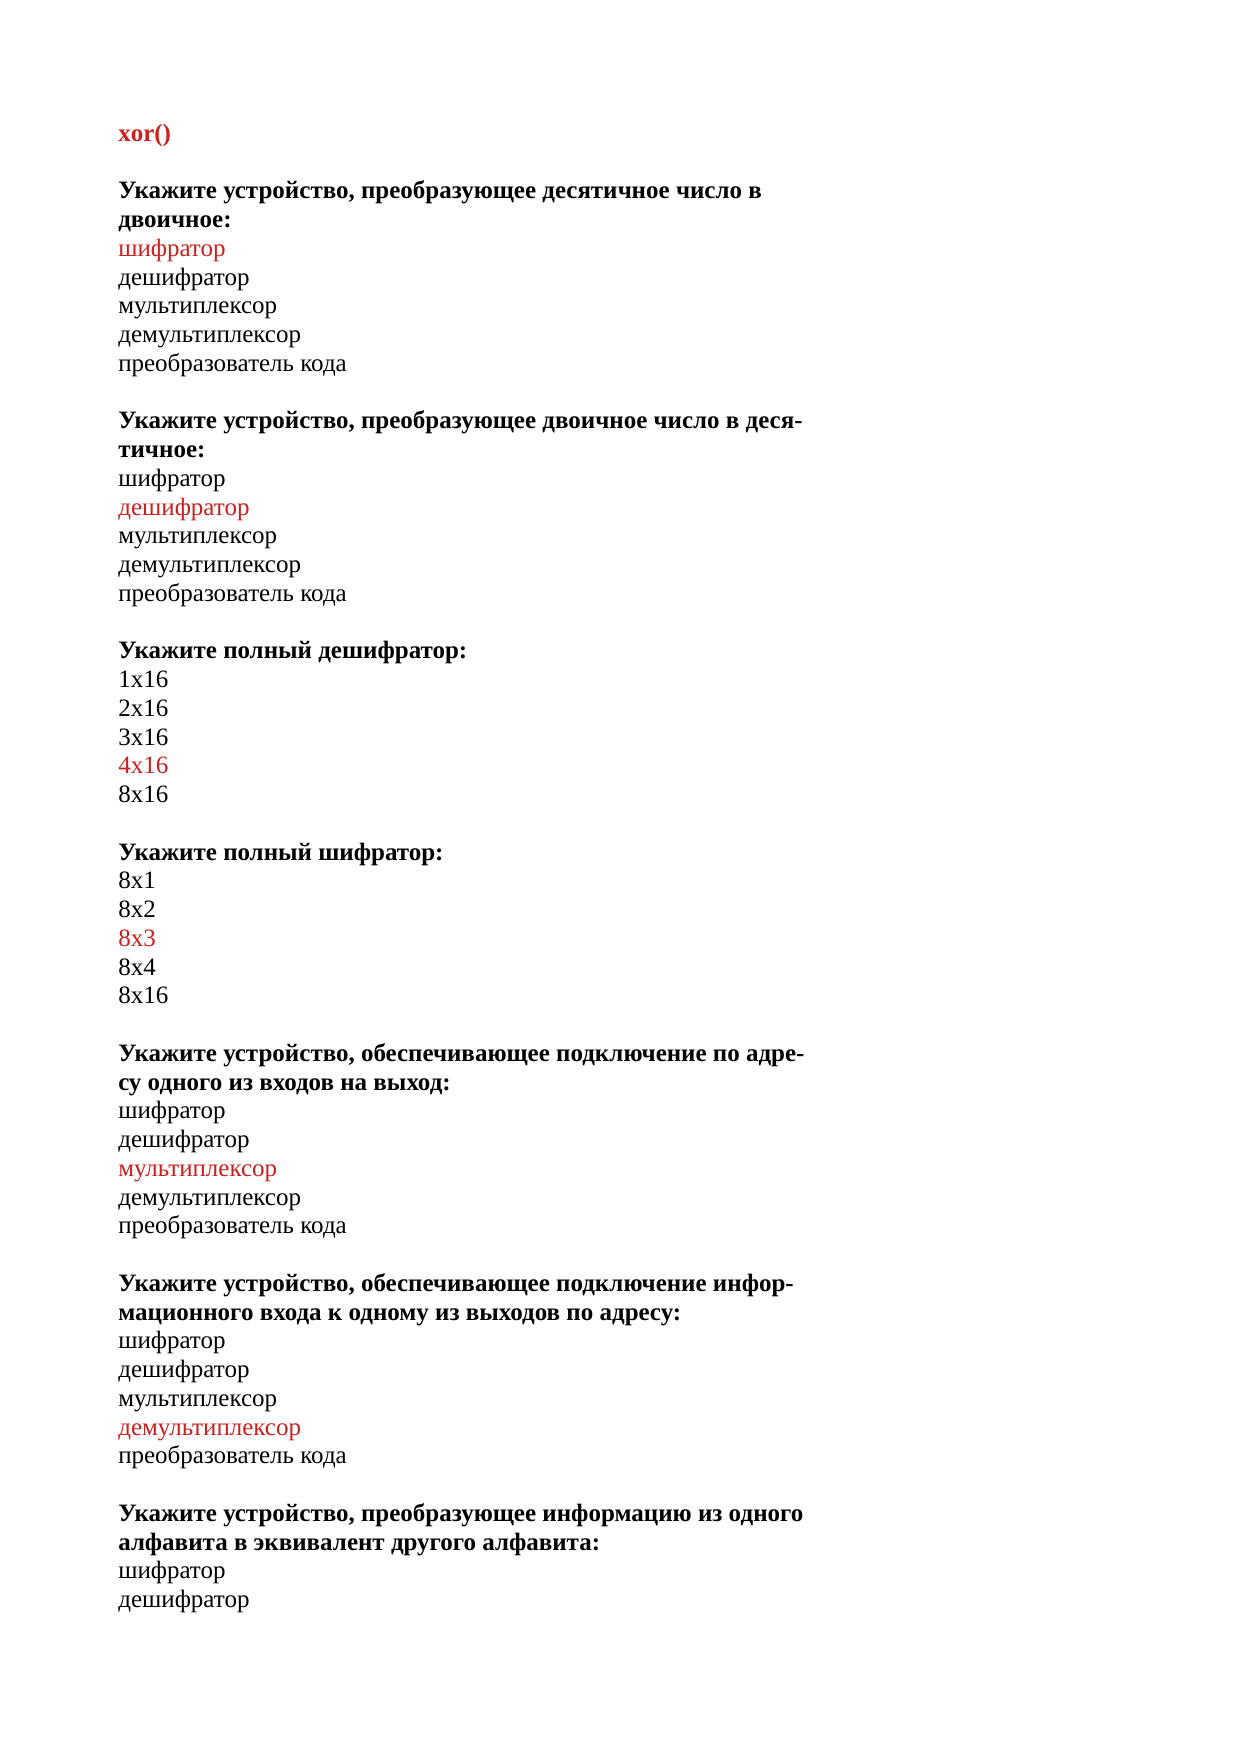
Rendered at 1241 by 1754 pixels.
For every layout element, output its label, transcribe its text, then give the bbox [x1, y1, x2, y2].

text 1х16 [118, 664, 1122, 693]
text алфавита в эквивалент другого алфавита: [118, 1527, 1122, 1556]
text мультиплексор [118, 1383, 1122, 1412]
text шифратор [118, 463, 1122, 492]
text мационного входа к одному из выходов по адресу: [118, 1297, 1122, 1326]
text демультиплексор [118, 549, 1122, 578]
text дешифратор [118, 492, 1122, 521]
text 8х16 [118, 779, 1122, 808]
text шифратор [118, 1096, 1122, 1124]
text преобразователь кода [118, 348, 1122, 377]
text мультиплексор [118, 1153, 1122, 1182]
text дешифратор [118, 1124, 1122, 1153]
text 4х16 [118, 751, 1122, 779]
text Укажите устройство, обеспечивающее подключение инфор- [118, 1268, 1122, 1297]
text преобразователь кода [118, 1211, 1122, 1239]
text мультиплексор [118, 291, 1122, 319]
text мультиплексор [118, 521, 1122, 549]
text 8х1 [118, 866, 1122, 894]
text 8х3 [118, 923, 1122, 952]
text 3х16 [118, 722, 1122, 751]
text преобразователь кода [118, 578, 1122, 607]
text дешифратор [118, 1584, 1122, 1613]
text демультиплексор [118, 1182, 1122, 1211]
text xor()  [118, 118, 1122, 147]
text двоичное: [118, 204, 1122, 233]
text Укажите устройство, обеспечивающее подключение по адре- [118, 1038, 1122, 1067]
text шифратор [118, 1326, 1122, 1354]
text 8х16 [118, 981, 1122, 1009]
text демультиплексор [118, 1412, 1122, 1441]
text тичное: [118, 434, 1122, 463]
text демультиплексор [118, 319, 1122, 348]
text Укажите полный дешифратор: [118, 636, 1122, 664]
text 8х4 [118, 952, 1122, 981]
text Укажите устройство, преобразующее двоичное число в деся- [118, 406, 1122, 434]
text шифратор [118, 1556, 1122, 1584]
text су одного из входов на выход: [118, 1067, 1122, 1096]
text Укажите устройство, преобразующее десятичное число в [118, 176, 1122, 204]
text дешифратор [118, 262, 1122, 291]
text преобразователь кода [118, 1441, 1122, 1469]
text 8х2 [118, 894, 1122, 923]
text 2х16 [118, 693, 1122, 722]
text Укажите полный шифратор: [118, 837, 1122, 866]
text шифратор [118, 233, 1122, 262]
text Укажите устройство, преобразующее информацию из одного [118, 1498, 1122, 1527]
text дешифратор [118, 1354, 1122, 1383]
